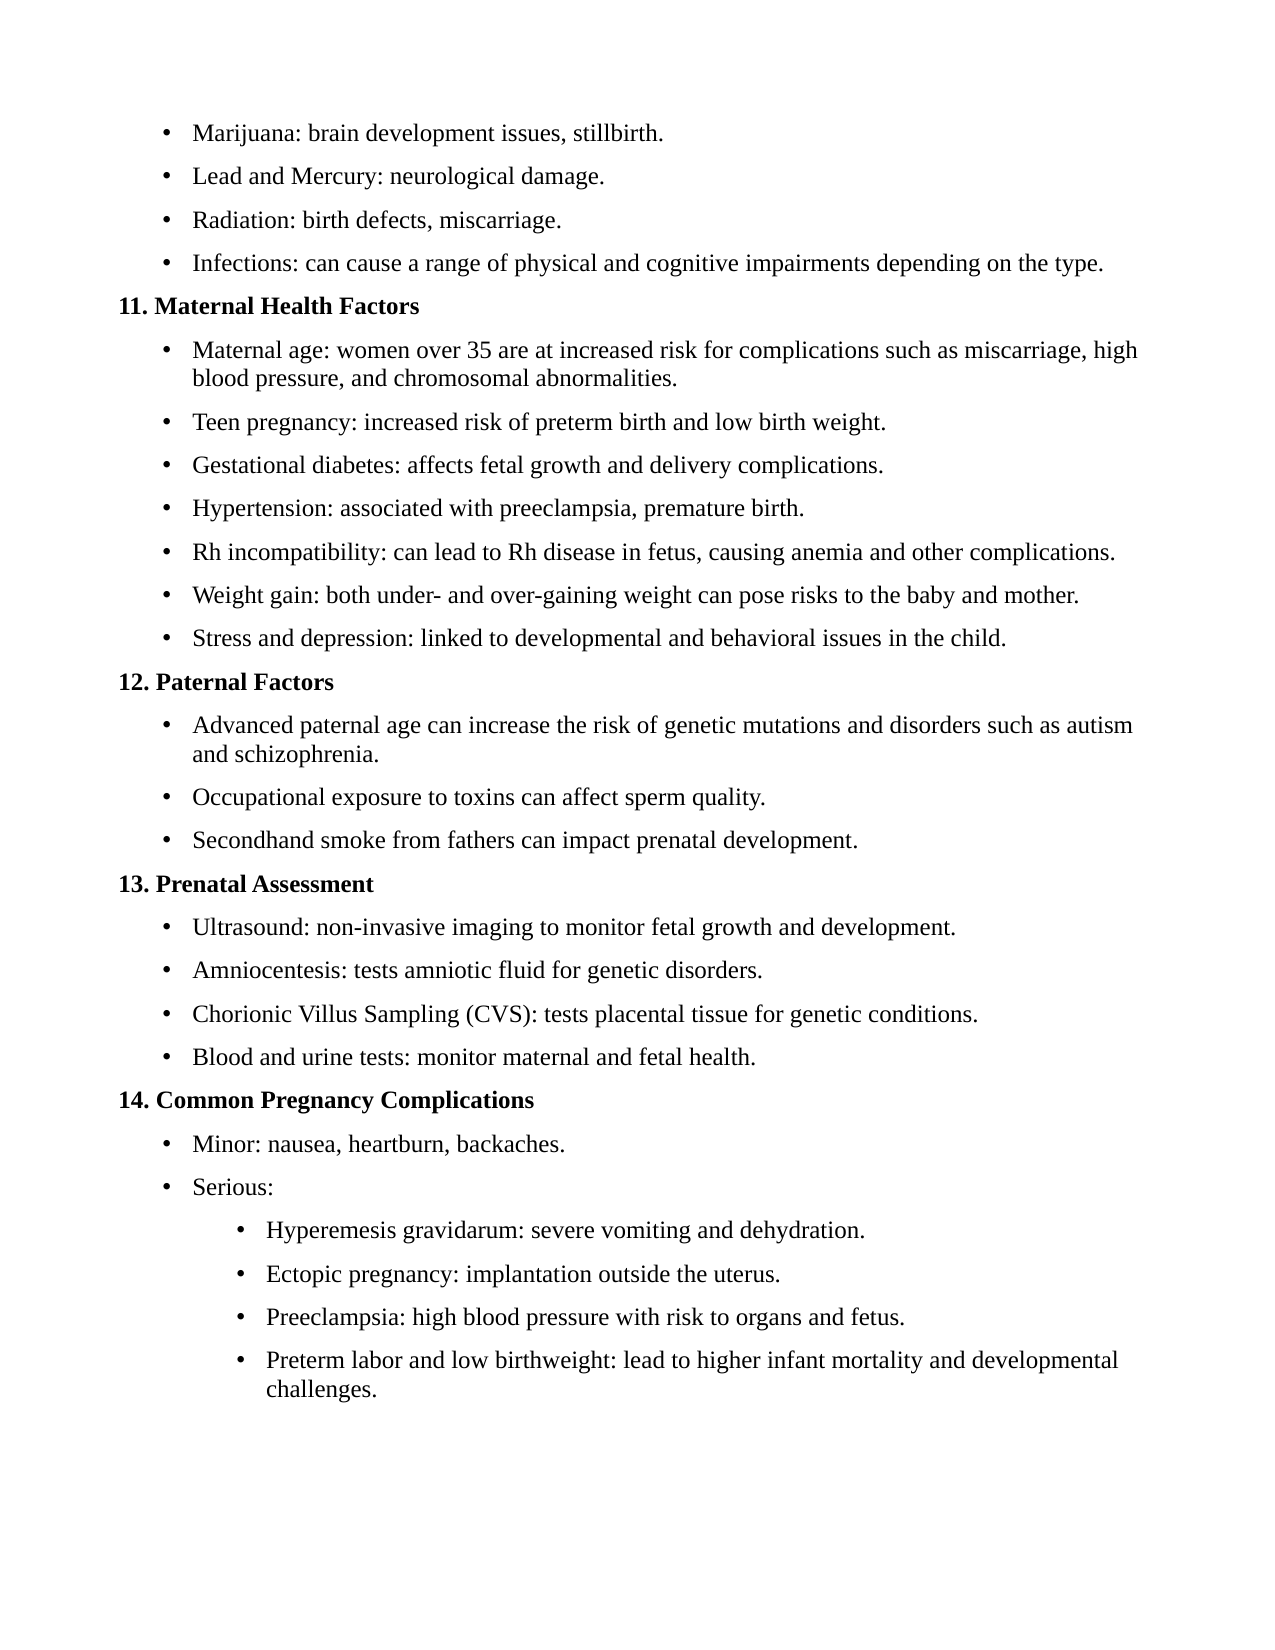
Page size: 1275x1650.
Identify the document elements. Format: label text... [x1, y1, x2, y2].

list Ectopic pregnancy: implantation outside the uterus. [236, 1259, 1157, 1288]
list Preeclampsia: high blood pressure with risk to organs and fetus. [236, 1302, 1157, 1331]
list Hypertension: associated with preeclampsia, premature birth. [162, 493, 1157, 522]
text 12. Paternal Factors [118, 667, 1157, 696]
list Ultrasound: non-invasive imaging to monitor fetal growth and development. [162, 912, 1157, 941]
list Stress and depression: linked to developmental and behavioral issues in the child. [162, 623, 1157, 652]
list Serious: [162, 1172, 1157, 1201]
list Gestational diabetes: affects fetal growth and delivery complications. [162, 450, 1157, 479]
list Lead and Mercury: neurological damage. [162, 161, 1157, 190]
text 13. Prenatal Assessment [118, 869, 1157, 898]
text 11. Maternal Health Factors [118, 291, 1157, 320]
list Marijuana: brain development issues, stillbirth. [162, 118, 1157, 147]
list Weight gain: both under- and over-gaining weight can pose risks to the baby and mother. [162, 580, 1157, 609]
list Advanced paternal age can increase the risk of genetic mutations and disorders such as autism and schizophrenia. [162, 710, 1157, 768]
list Amniocentesis: tests amniotic fluid for genetic disorders. [162, 956, 1157, 984]
list Minor: nausea, heartburn, backaches. [162, 1129, 1157, 1158]
list Occupational exposure to toxins can affect sperm quality. [162, 782, 1157, 811]
list Teen pregnancy: increased risk of preterm birth and low birth weight. [162, 407, 1157, 436]
list Chorionic Villus Sampling (CVS): tests placental tissue for genetic conditions. [162, 999, 1157, 1028]
list Blood and urine tests: monitor maternal and fetal health. [162, 1042, 1157, 1071]
list Secondhand smoke from fathers can impact prenatal development. [162, 826, 1157, 854]
list Preterm labor and low birthweight: lead to higher infant mortality and developmental challenges. [236, 1346, 1157, 1403]
list Rh incompatibility: can lead to Rh disease in fetus, causing anemia and other complications. [162, 537, 1157, 566]
list Infections: can cause a range of physical and cognitive impairments depending on the type. [162, 248, 1157, 277]
list Maternal age: women over 35 are at increased risk for complications such as miscarriage, high blood pressure, and chromosomal abnormalities. [162, 335, 1157, 392]
list Hyperemesis gravidarum: severe vomiting and dehydration. [236, 1216, 1157, 1244]
list Radiation: birth defects, miscarriage. [162, 205, 1157, 233]
text 14. Common Pregnancy Complications [118, 1086, 1157, 1114]
